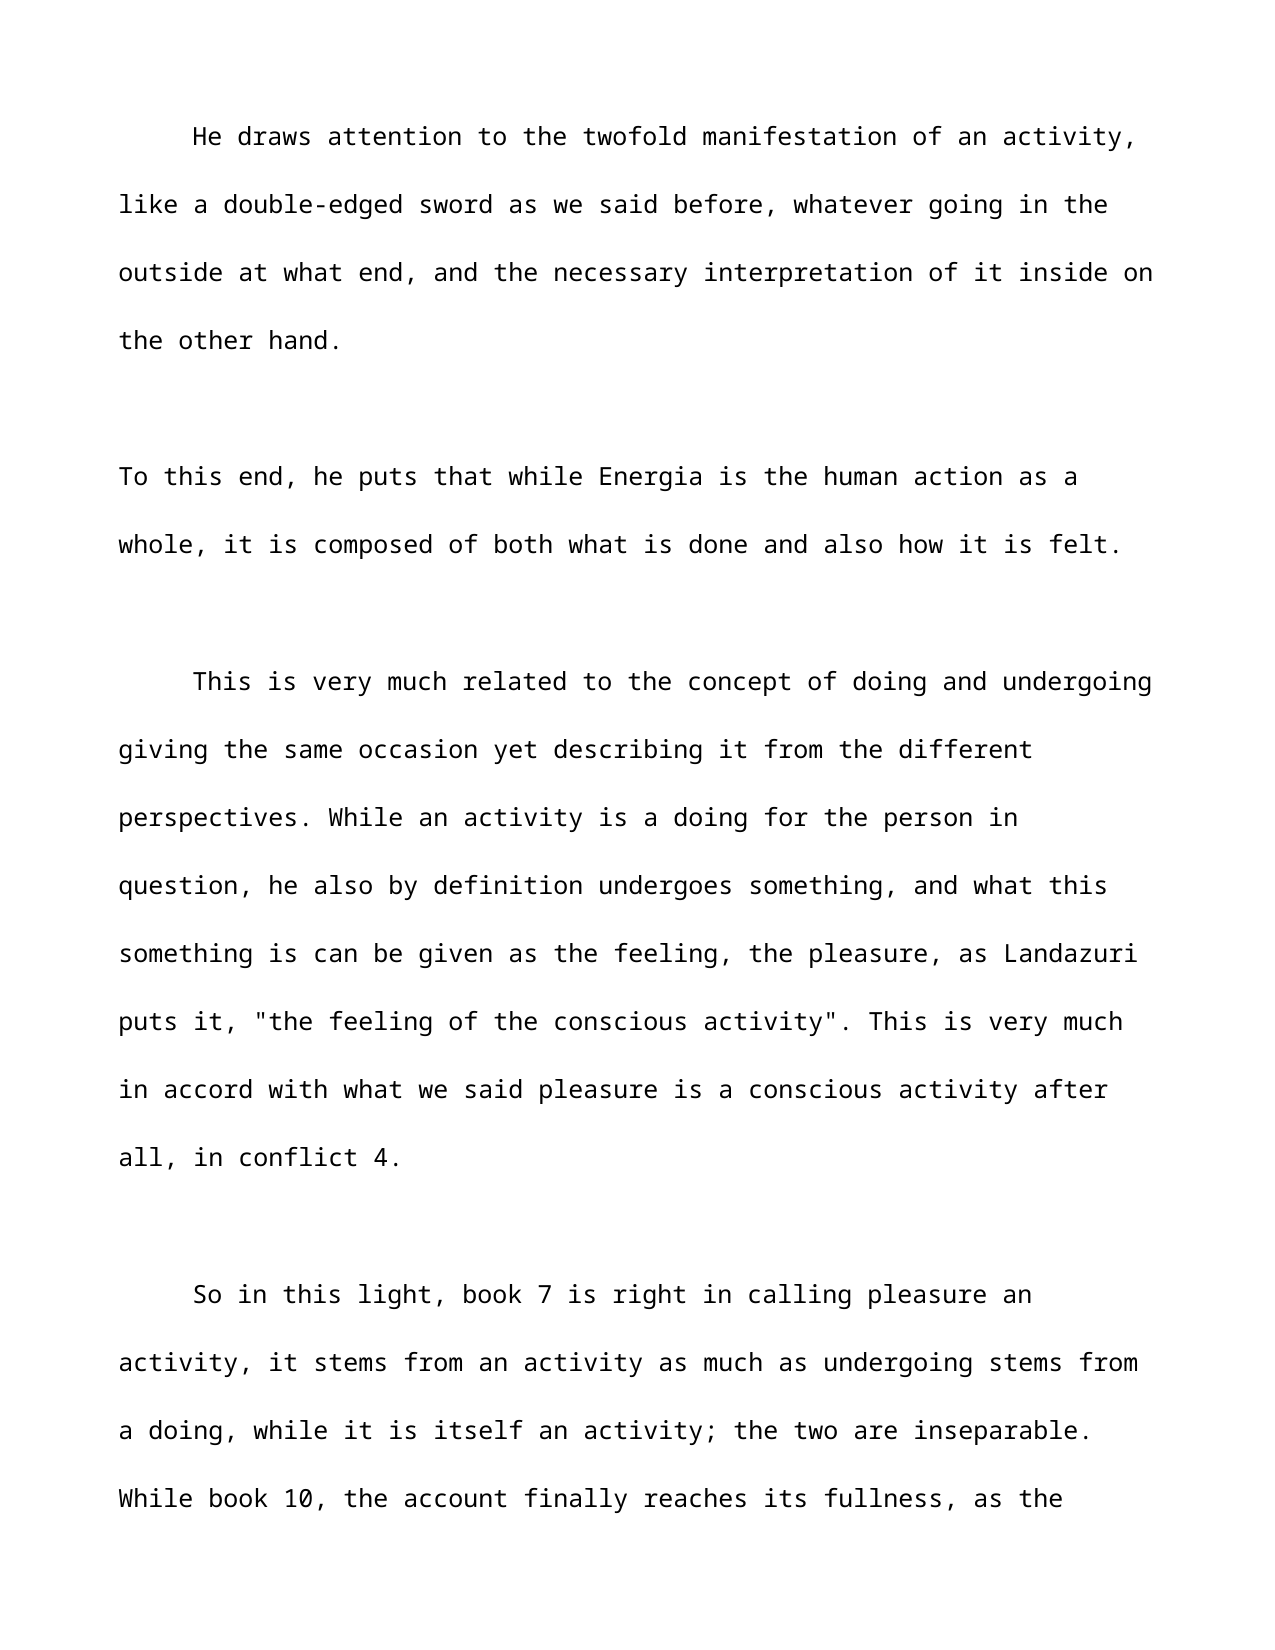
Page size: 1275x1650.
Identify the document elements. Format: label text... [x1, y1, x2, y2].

text He draws attention to the twofold manifestation of an activity, like a double-edged sword as we said before, whatever going in the outside at what end, and the necessary interpretation of it inside on the other hand. [118, 118, 1157, 357]
text So in this light, book 7 is right in calling pleasure an activity, it stems from an activity as much as undergoing stems from a doing, while it is itself an activity; the two are inseparable. While book 10, the account finally reaches its fullness, as the [118, 1276, 1157, 1515]
text This is very much related to the concept of doing and undergoing giving the same occasion yet describing it from the different perspectives. While an activity is a doing for the person in question, he also by definition undergoes something, and what this something is can be given as the feeling, the pleasure, as Landazuri puts it, "the feeling of the conscious activity". This is very much in accord with what we said pleasure is a conscious activity after all, in conflict 4. [118, 663, 1157, 1174]
text To this end, he puts that while Energia is the human action as a whole, it is composed of both what is done and also how it is felt. [118, 459, 1157, 561]
